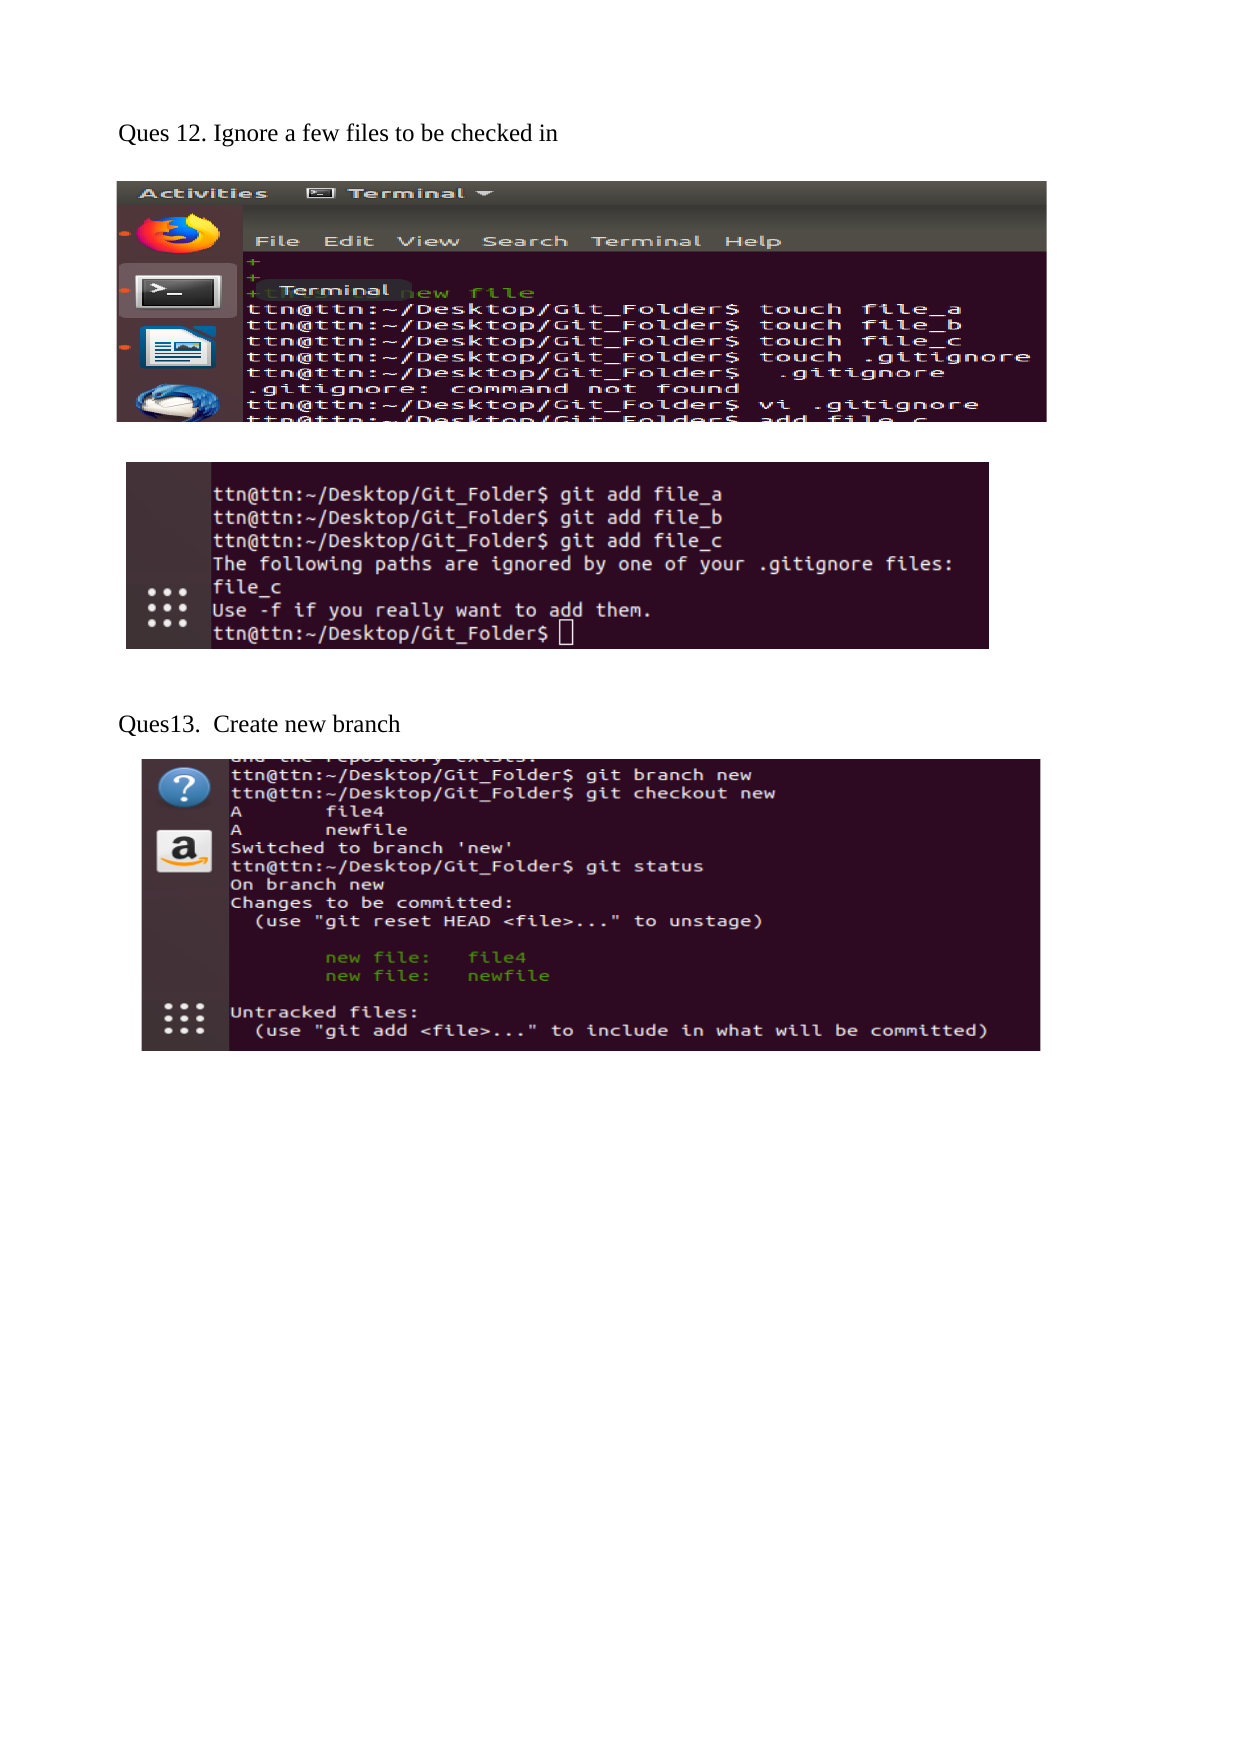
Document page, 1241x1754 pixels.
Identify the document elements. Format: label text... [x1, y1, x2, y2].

text Ques13. Create new branch [118, 709, 1122, 738]
text Ques 12. Ignore a few files to be checked in [118, 118, 1122, 147]
